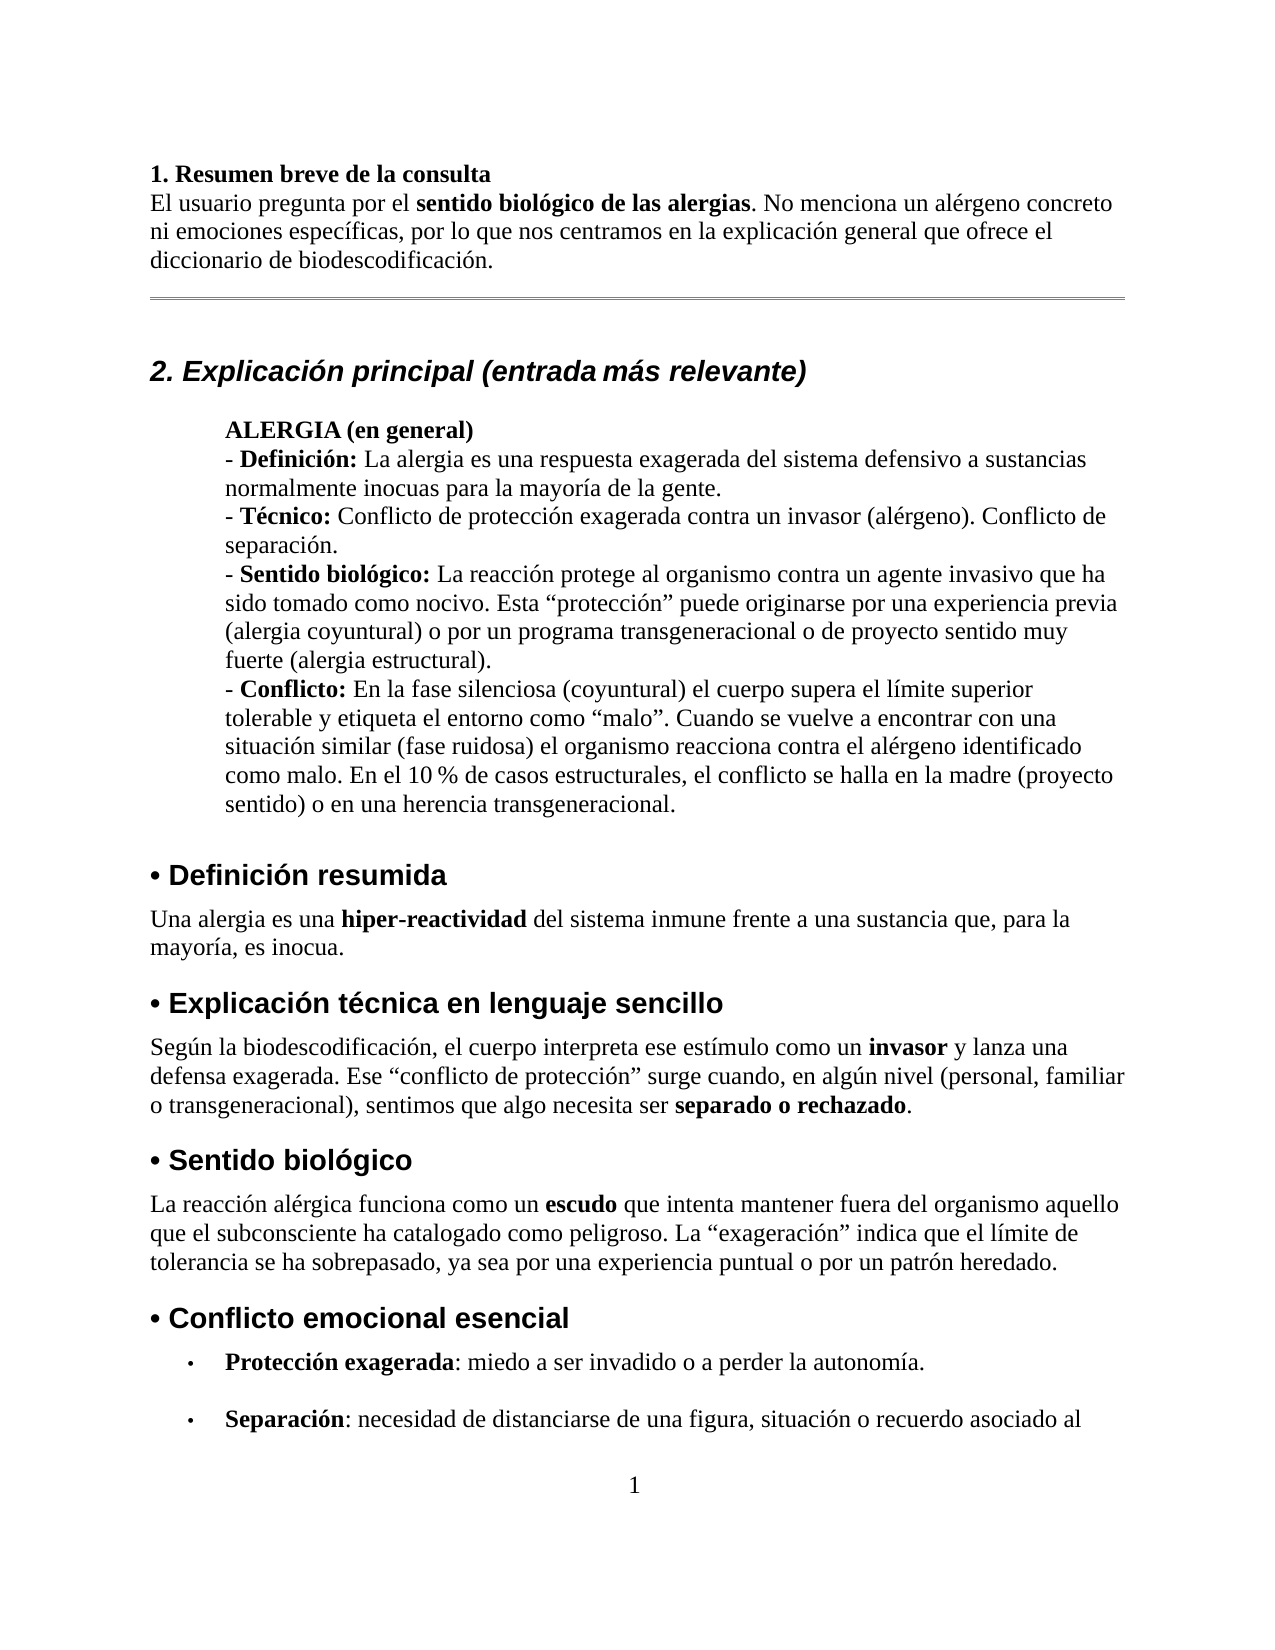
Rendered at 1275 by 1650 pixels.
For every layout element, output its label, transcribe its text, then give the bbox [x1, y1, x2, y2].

subtitle • Sentido biológico [150, 1143, 1125, 1177]
subtitle • Conflicto emocional esencial [150, 1301, 1125, 1334]
text ALERGIA (en general) - Definición: La alergia es una respuesta exagerada del sistema defensivo a sustancias normalmente inocuas para la mayoría de la gente. - Técnico: Conflicto de protección exagerada contra un invasor (alérgeno). Conflicto de separación. - Sentido biológico: La reacción protege al organismo contra un agente invasivo que ha sido tomado como nocivo. Esta “protección” puede originarse por una experiencia previa (alergia coyuntural) o por un programa transgeneracional o de proyecto sentido muy fuerte (alergia estructural). - Conflicto: En la fase silenciosa (coyuntural) el cuerpo supera el límite superior tolerable y etiqueta el entorno como “malo”. Cuando se vuelve a encontrar con una situación similar (fase ruidosa) el organismo reacciona contra el alérgeno identificado como malo. En el 10 % de casos estructurales, el conflicto se halla en la madre (proyecto sentido) o en una herencia transgeneracional. [225, 415, 1125, 818]
text Según la biodescodificación, el cuerpo interpreta ese estímulo como un invasor y lanza una defensa exagerada. Ese “conflicto de protección” surge cuando, en algún nivel (personal, familiar o transgeneracional), sentimos que algo necesita ser separado o rechazado. [150, 1032, 1125, 1118]
text 1. Resumen breve de la consulta El usuario pregunta por el sentido biológico de las alergias. No menciona un alérgeno concreto ni emociones específicas, por lo que nos centramos en la explicación general que ofrece el diccionario de biodescodificación. [150, 159, 1125, 274]
list Protección exagerada: miedo a ser invadido o a perder la autonomía. [187, 1347, 1125, 1404]
subtitle • Definición resumida [150, 858, 1125, 891]
list Separación: necesidad de distanciarse de una figura, situación o recuerdo asociado al [187, 1404, 1125, 1433]
subtitle • Explicación técnica en lenguaje sencillo [150, 986, 1125, 1020]
subtitle 2. Explicación principal (entrada más relevante) [150, 354, 1125, 388]
text La reacción alérgica funciona como un escudo que intenta mantener fuera del organismo aquello que el subconsciente ha catalogado como peligroso. La “exageración” indica que el límite de tolerancia se ha sobrepasado, ya sea por una experiencia puntual o por un patrón heredado. [150, 1189, 1125, 1276]
text Una alergia es una hiper‑reactividad del sistema inmune frente a una sustancia que, para la mayoría, es inocua. [150, 904, 1125, 961]
